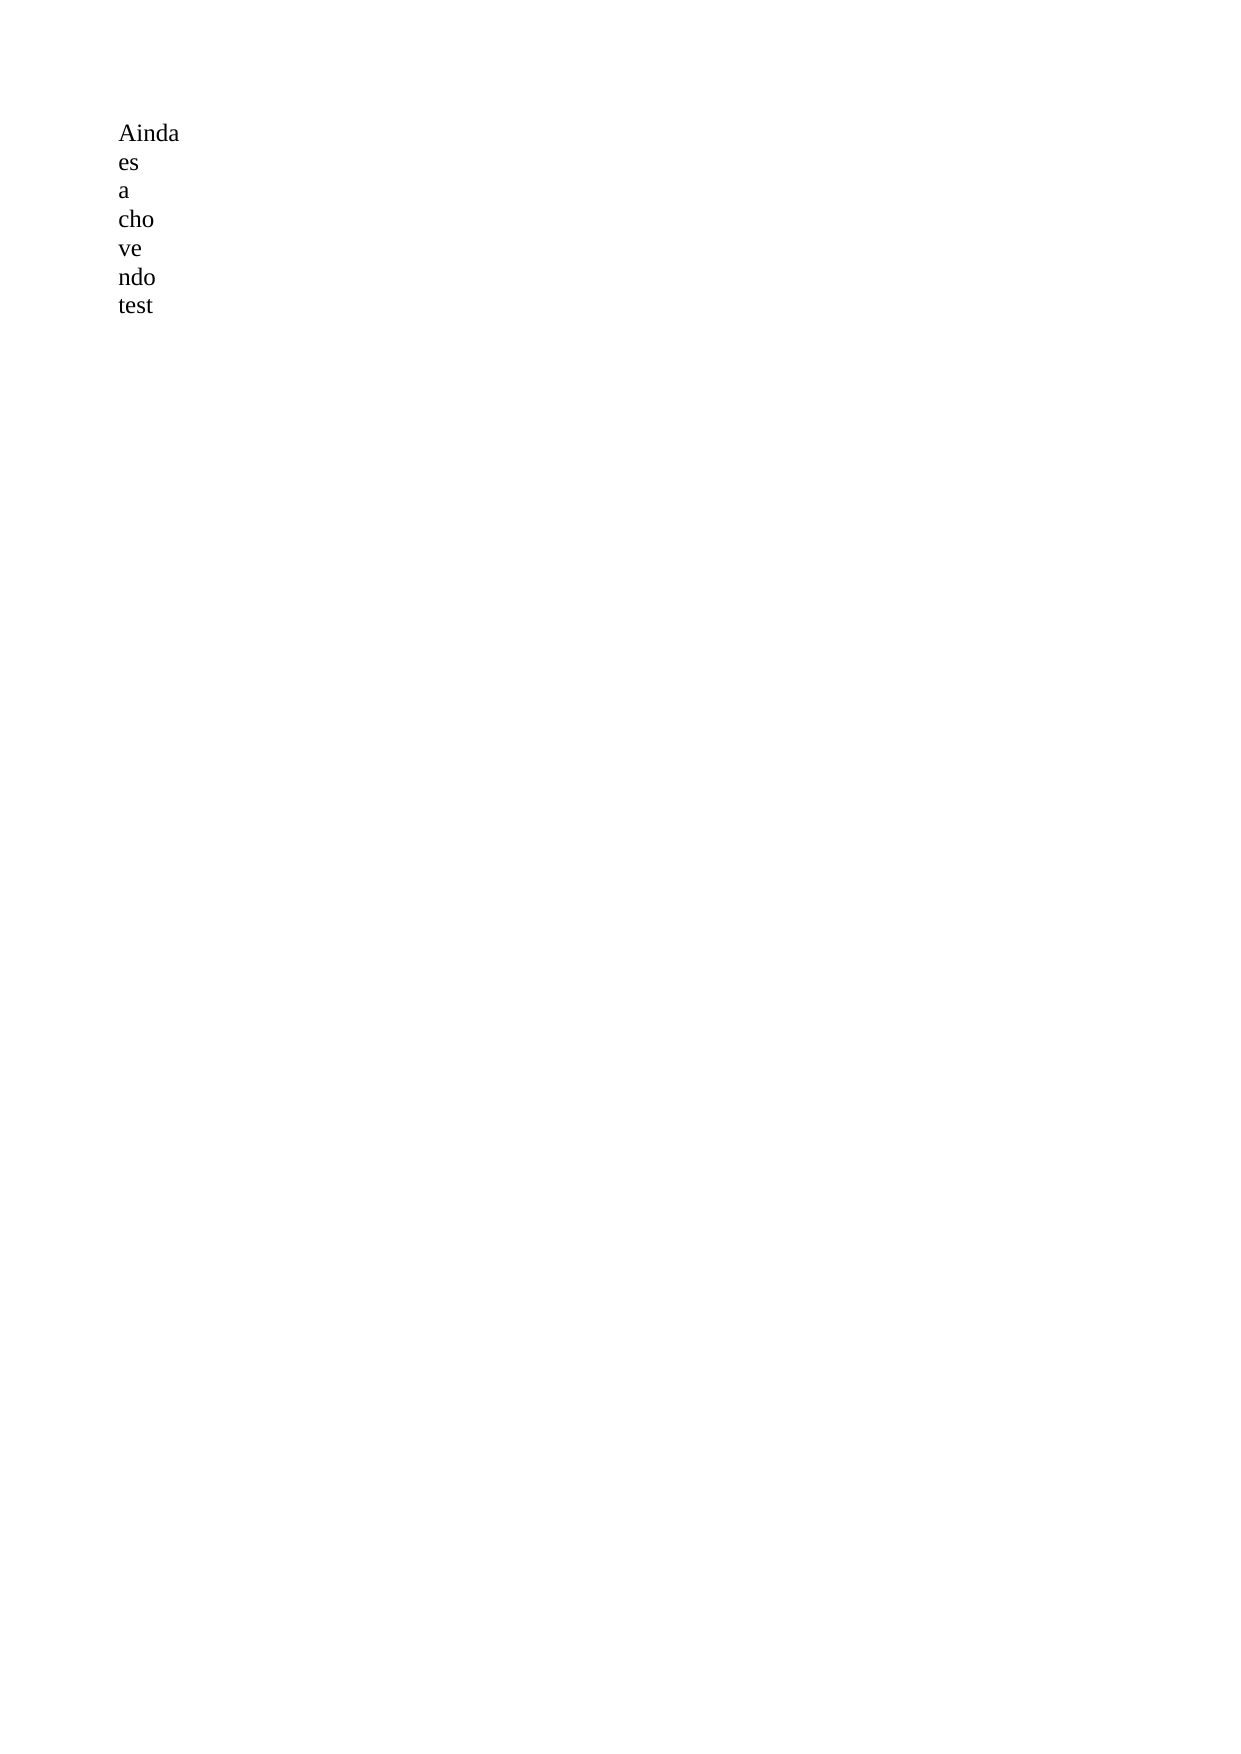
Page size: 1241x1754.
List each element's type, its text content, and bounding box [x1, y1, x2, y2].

text a [118, 176, 1122, 204]
text test [118, 291, 1122, 319]
text Ainda [118, 118, 1122, 147]
text es [118, 147, 1122, 176]
text ve [118, 233, 1122, 262]
text ndo [118, 262, 1122, 291]
text cho [118, 204, 1122, 233]
